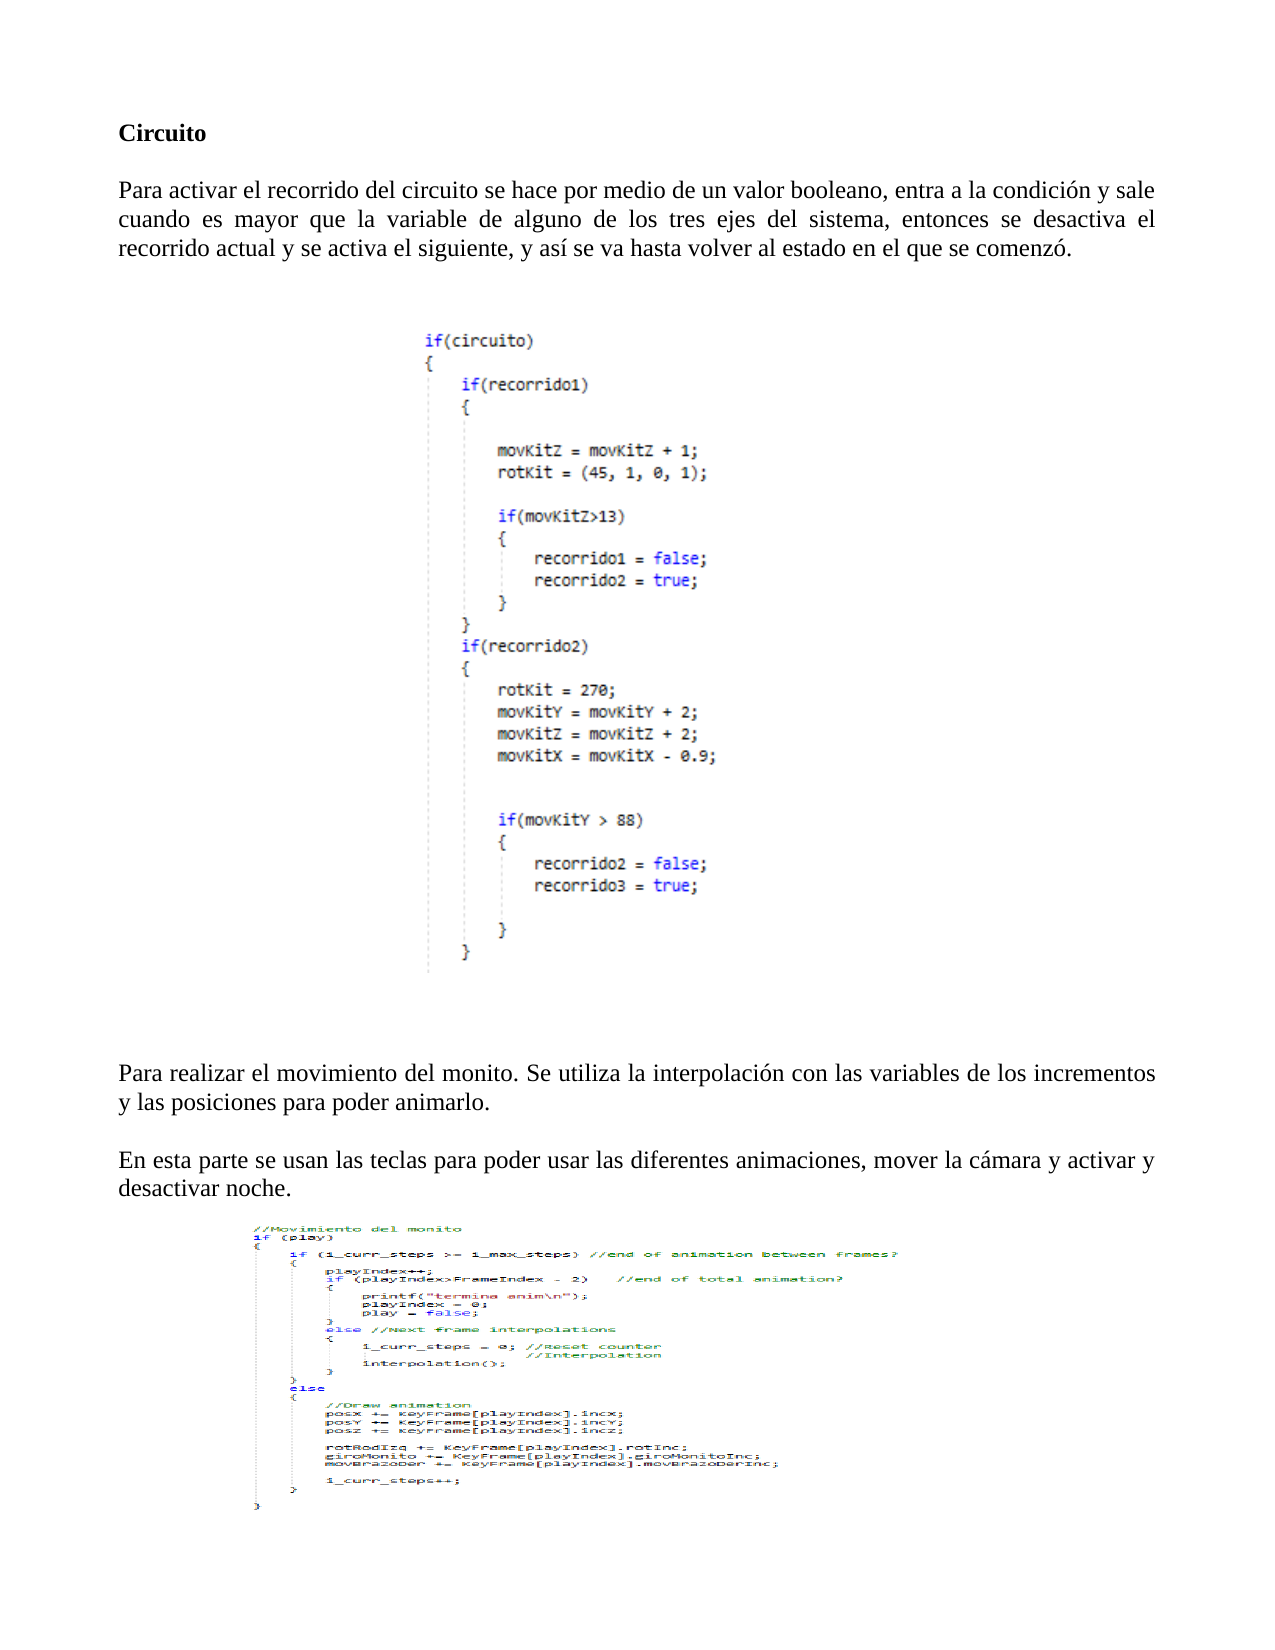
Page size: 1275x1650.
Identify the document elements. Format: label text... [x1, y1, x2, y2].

text Para activar el recorrido del circuito se hace por medio de un valor booleano, entra a la condición y sale cuando es mayor que la variable de alguno de los tres ejes del sistema, entonces se desactiva el recorrido actual y se activa el siguiente, y así se va hasta volver al estado en el que se comenzó. [118, 176, 1157, 262]
text Circuito [118, 118, 1157, 147]
picture [409, 314, 808, 973]
picture [242, 1213, 948, 1513]
text En esta parte se usan las teclas para poder usar las diferentes animaciones, mover la cámara y activar y desactivar noche. [118, 1145, 1157, 1202]
text Para realizar el movimiento del monito. Se utiliza la interpolación con las variables de los incrementos y las posiciones para poder animarlo. [118, 1058, 1157, 1116]
